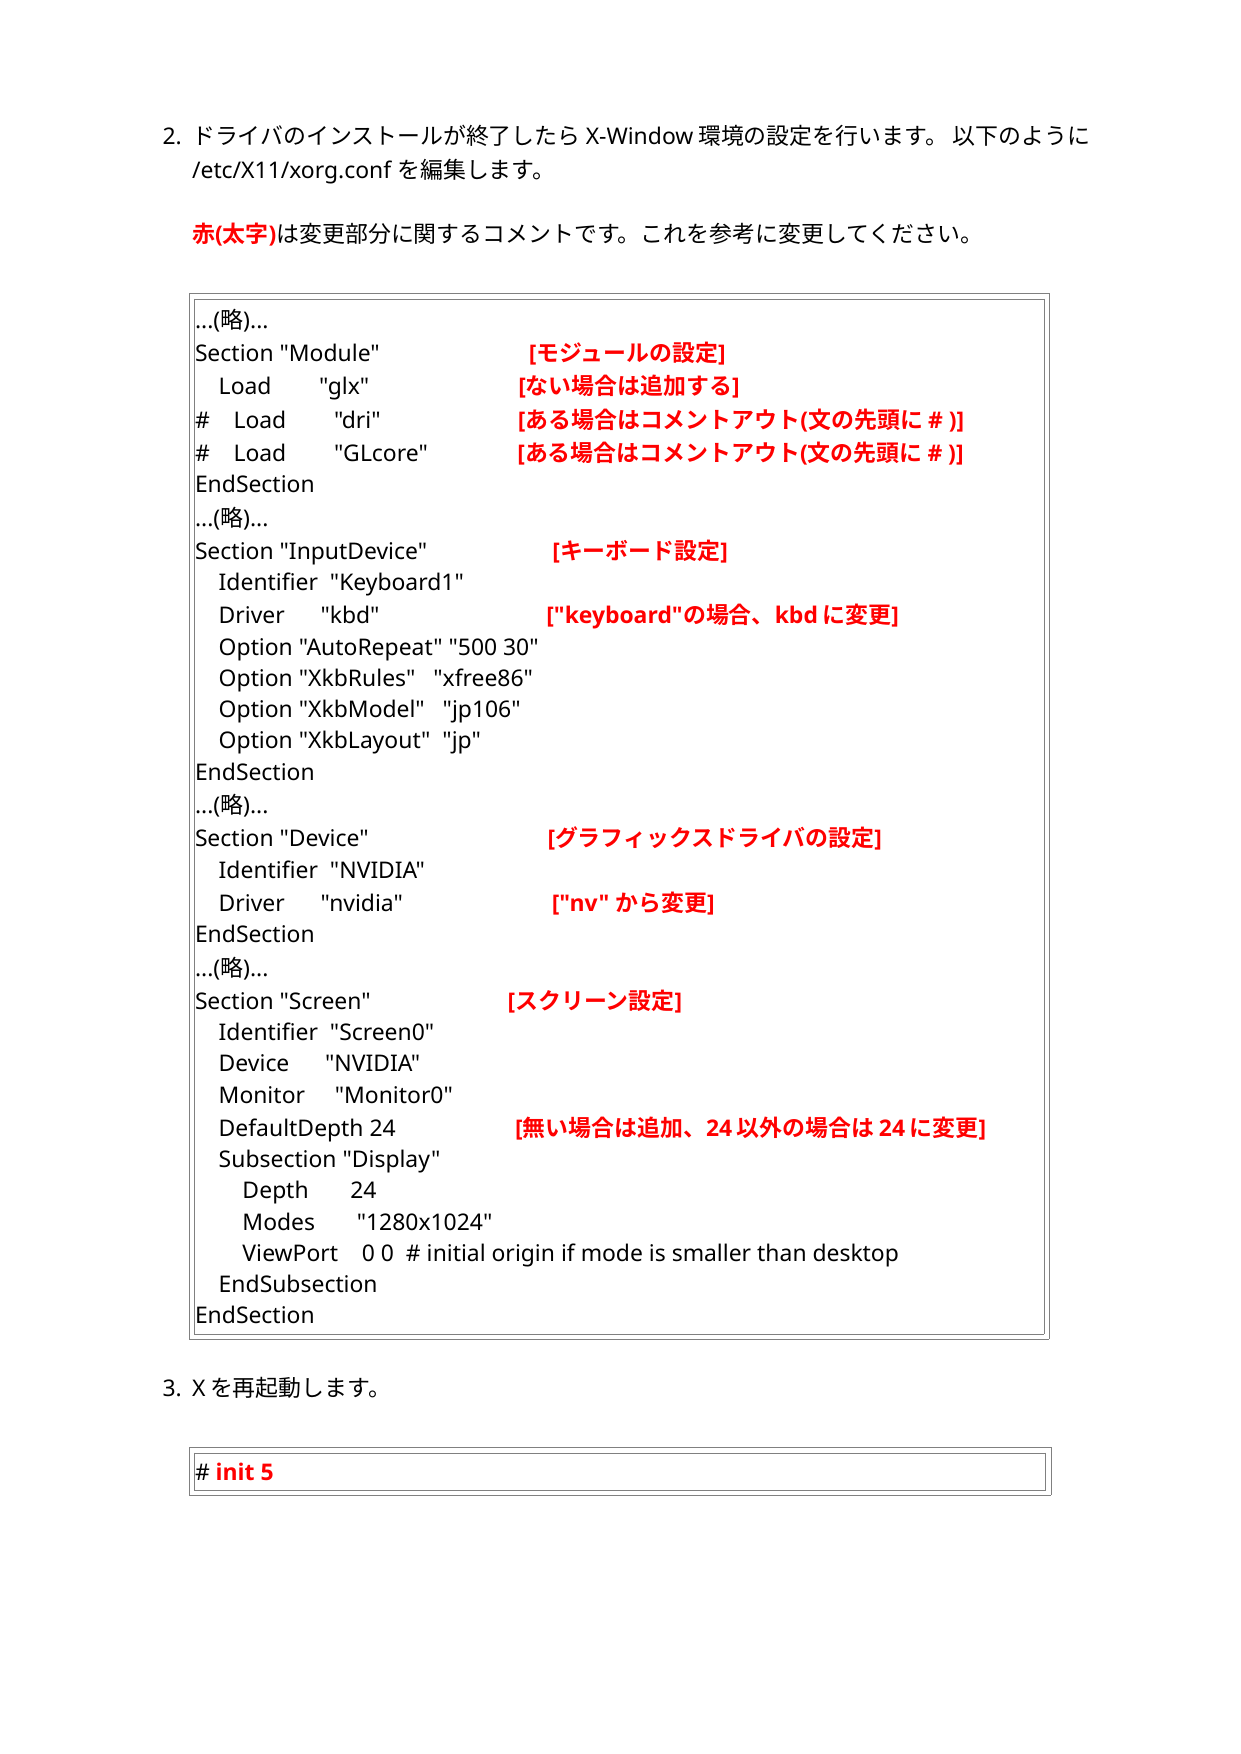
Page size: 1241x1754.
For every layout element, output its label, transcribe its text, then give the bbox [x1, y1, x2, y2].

list Xを再起動します。 [162, 1370, 1122, 1435]
table_header # init 5 [192, 1448, 1048, 1490]
table_header ...(略)... Section "Module" [モジュールの設定] Load "glx" [ない場合は追加する] # Load "dri" [ある場合はコメントアウト(文の先頭に # )] # Load "GLcore" [ある場合はコメントアウト(文の先頭に # )] EndSection ...(略)... Section "InputDevice" [キーボード設定] Identifier "Keyboard1" Driver "kbd" ["keyboard"の場合、kbdに変更] Option "AutoRepeat" "500 30" Option "XkbRules" "xfree86" Option "XkbModel" "jp106" Option "XkbLayout" "jp" EndSection ...(略)... Section "Device" [グラフィックスドライバの設定] Identifier "NVIDIA" Driver "nvidia" ["nv" から変更] EndSection ...(略)... Section "Screen" [スクリーン設定] Identifier "Screen0" Device "NVIDIA" Monitor "Monitor0" DefaultDepth 24 [無い場合は追加、24以外の場合は24に変更] Subsection "Display" Depth 24 Modes "1280x1024" ViewPort 0 0 # initial origin if mode is smaller than desktop EndSubsection EndSection [192, 294, 1046, 1333]
list ドライバのインストールが終了したら X-Window環境の設定を行います。 以下のように /etc/X11/xorg.conf を編集します。 赤(太字)は変更部分に関するコメントです。これを参考に変更してください。 [162, 118, 1122, 281]
